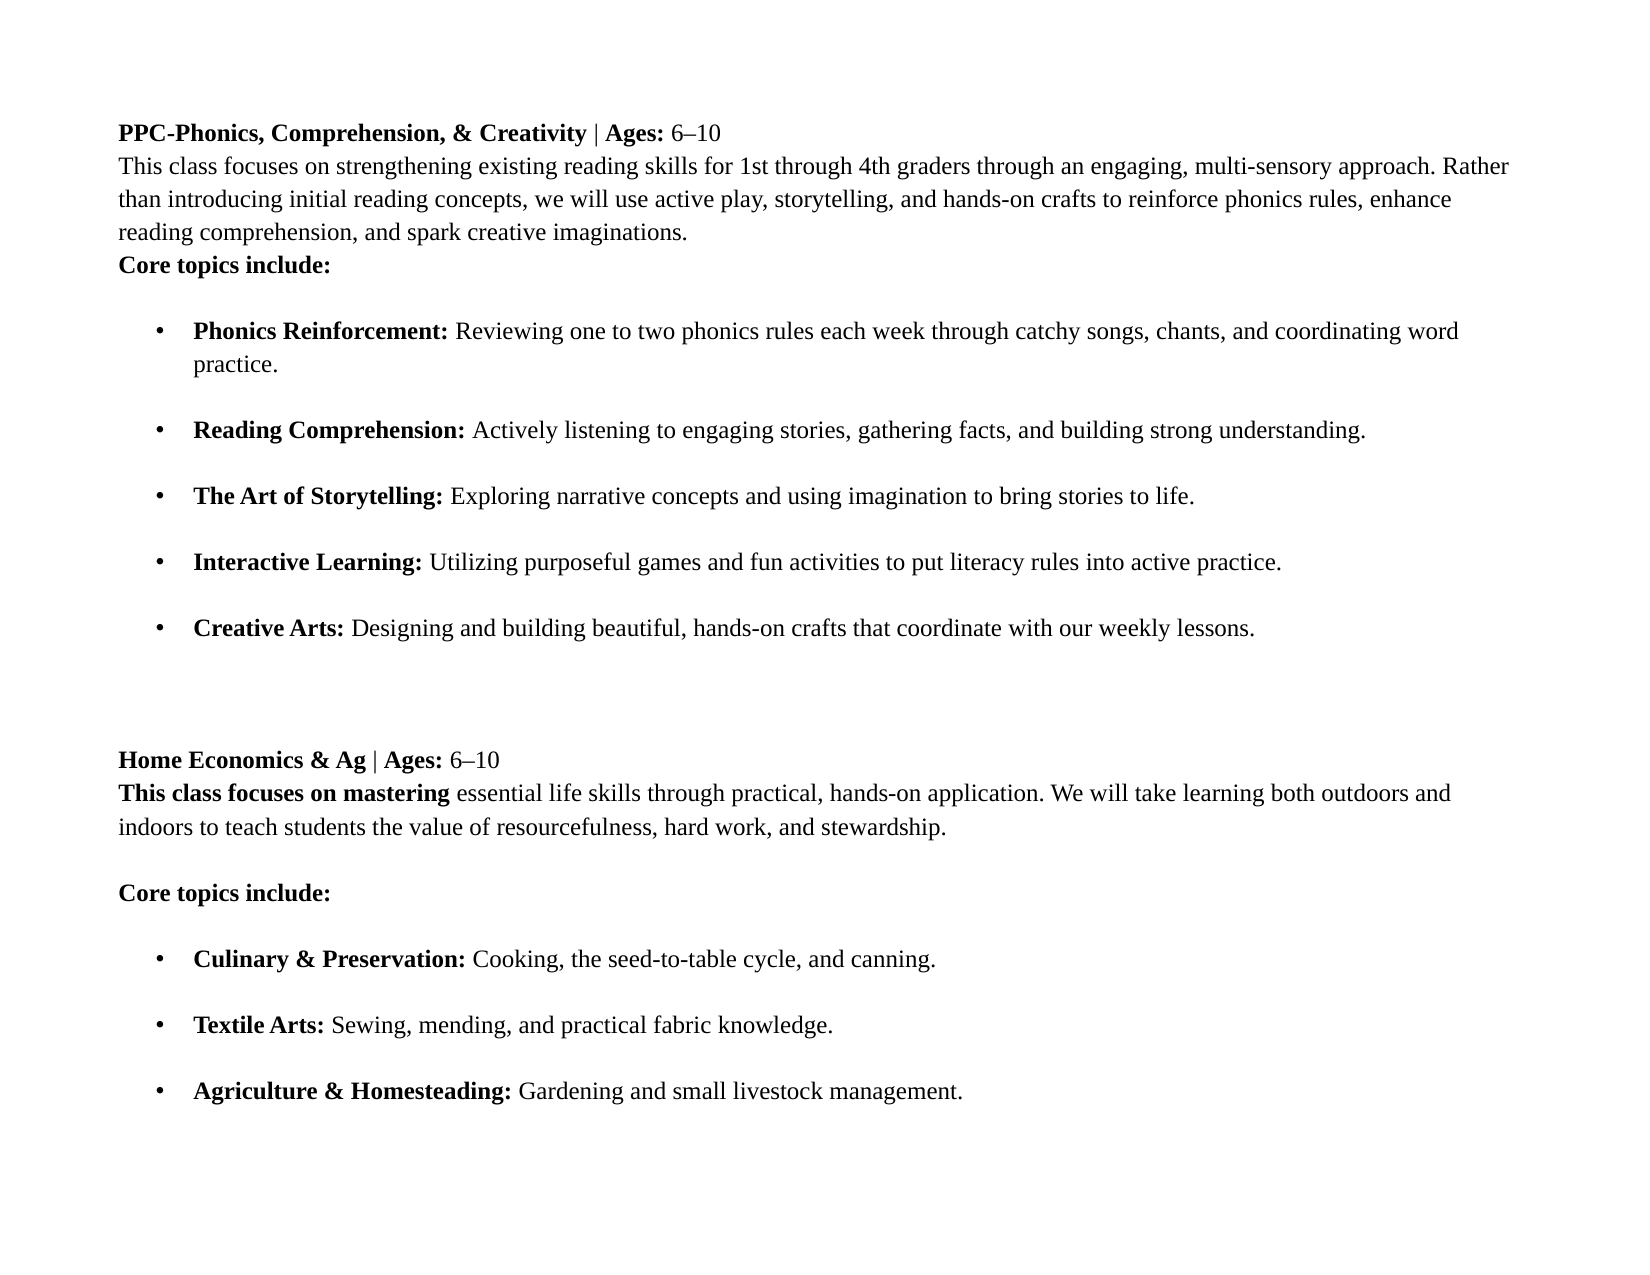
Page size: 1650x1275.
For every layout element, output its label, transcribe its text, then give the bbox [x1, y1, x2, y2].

list Agriculture & Homesteading: Gardening and small livestock management. [156, 1076, 1532, 1104]
list ​Interactive Learning: Utilizing purposeful games and fun activities to put literacy rules into active practice. [156, 547, 1532, 576]
list ​Phonics Reinforcement: Reviewing one to two phonics rules each week through catchy songs, chants, and coordinating word practice. [156, 316, 1532, 378]
list ​The Art of Storytelling: Exploring narrative concepts and using imagination to bring stories to life. [156, 481, 1532, 510]
text This class focuses on strengthening existing reading skills for 1st through 4th graders through an engaging, multi-sensory approach. Rather than introducing initial reading concepts, we will use active play, storytelling, and hands-on crafts to reinforce phonics rules, enhance reading comprehension, and spark creative imaginations. [118, 151, 1532, 246]
text This class focuses on mastering essential life skills through practical, hands-on application. We will take learning both outdoors and indoors to teach students the value of resourcefulness, hard work, and stewardship. [118, 778, 1532, 840]
list ​Reading Comprehension: Actively listening to engaging stories, gathering facts, and building strong understanding. [156, 415, 1532, 444]
text PPC-Phonics, Comprehension, & Creativity | Ages: 6–10 [118, 118, 1532, 147]
list Textile Arts: Sewing, mending, and practical fabric knowledge. [156, 1010, 1532, 1038]
text Core topics include: [118, 878, 1532, 906]
list ​Creative Arts: Designing and building beautiful, hands-on crafts that coordinate with our weekly lessons. [156, 613, 1532, 642]
list Culinary & Preservation: Cooking, the seed-to-table cycle, and canning. [156, 944, 1532, 972]
text ​Core topics include: [118, 250, 1532, 279]
text Home Economics & Ag | Ages: 6–10 [118, 746, 1532, 774]
